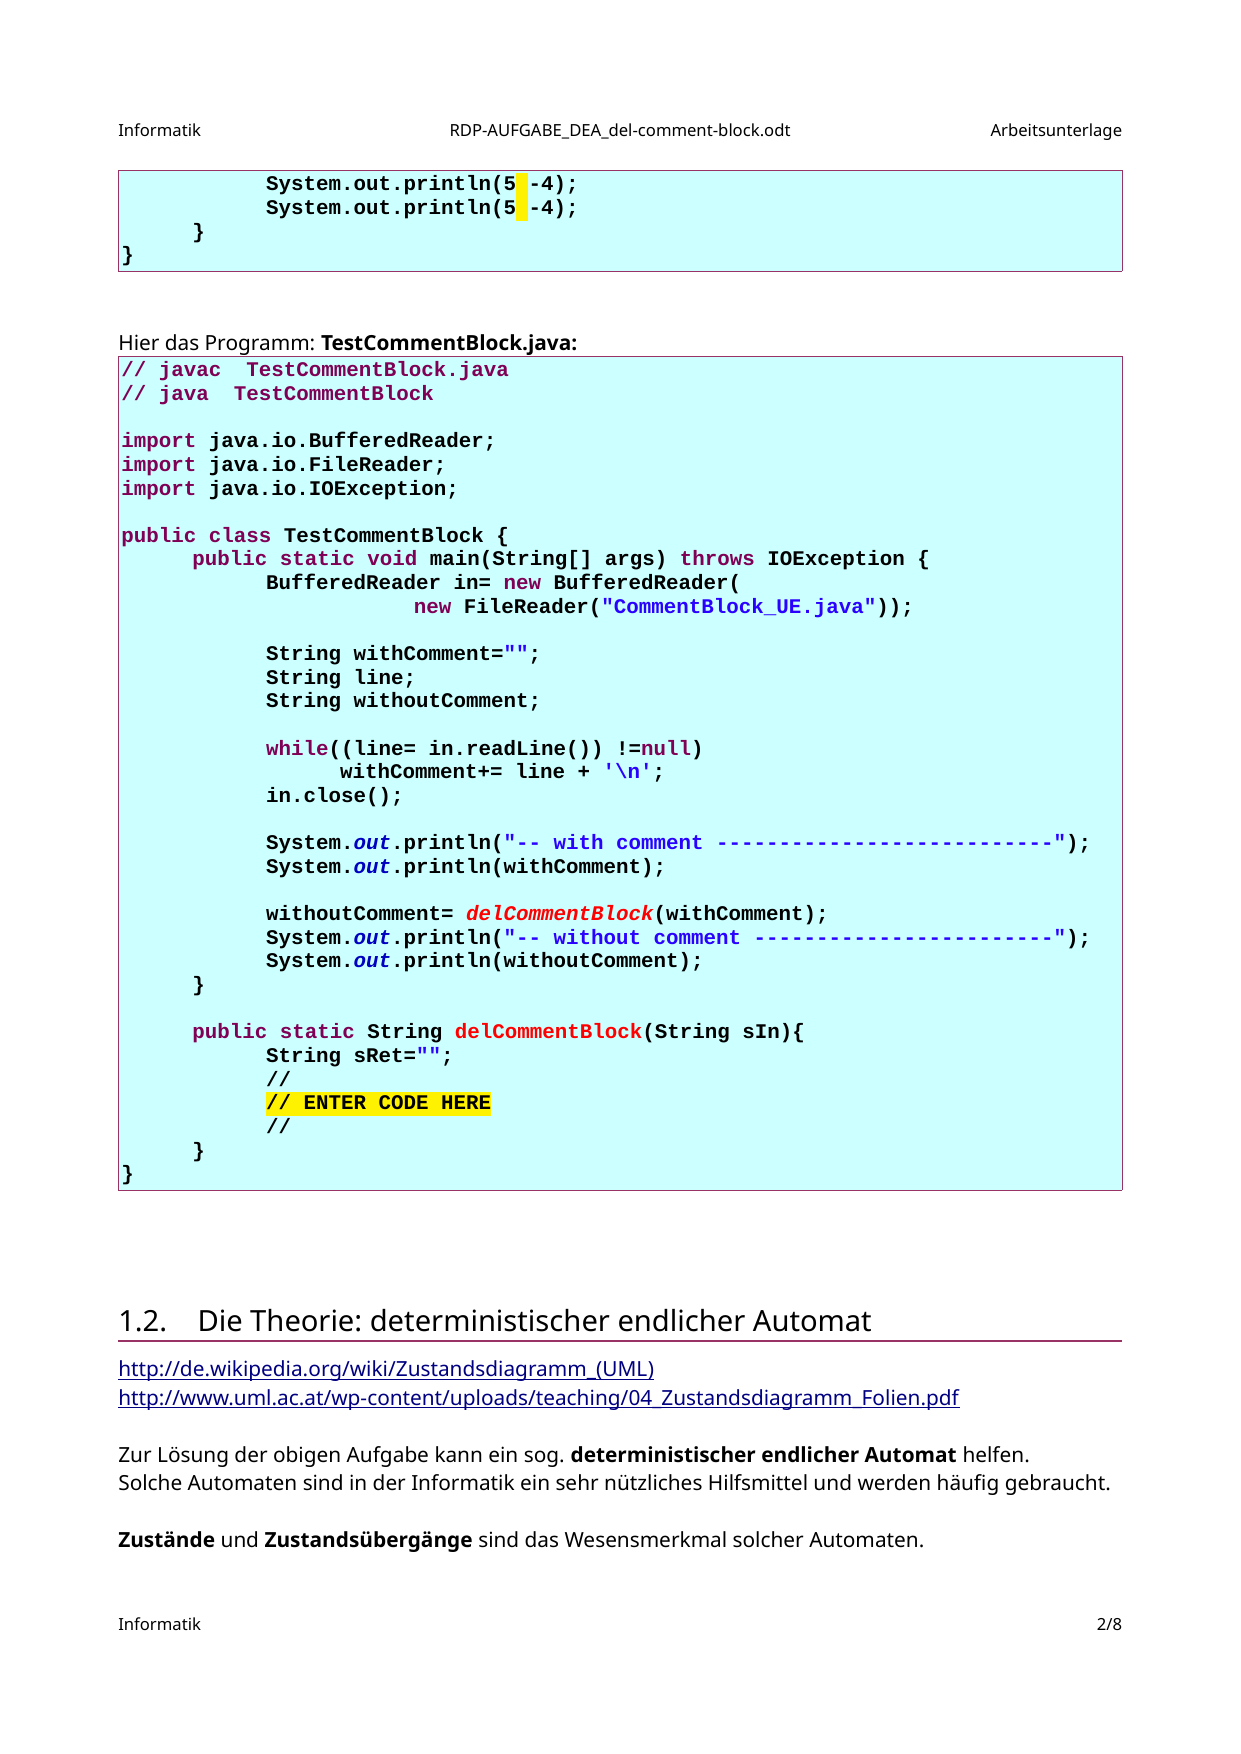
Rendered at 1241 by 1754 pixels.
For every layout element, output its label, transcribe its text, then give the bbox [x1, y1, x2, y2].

text import java.io.IOException; [119, 474, 1122, 498]
text public static void main(String[] args) throws IOException { [119, 545, 1122, 569]
text String withComment=""; [119, 640, 1122, 664]
text http://de.wikipedia.org/wiki/Zustandsdiagramm_(UML) [118, 1354, 1122, 1383]
text } [119, 218, 1122, 241]
text public class TestCommentBlock { [119, 522, 1122, 545]
text new FileReader("CommentBlock_UE.java")); [119, 593, 1122, 640]
text // [119, 1066, 1122, 1089]
subtitle Die Theorie: deterministischer endlicher Automat [118, 1300, 1122, 1340]
text BufferedReader in= new BufferedReader( [119, 569, 1122, 593]
text // ENTER CODE HERE // [119, 1089, 1122, 1137]
text withoutComment= delCommentBlock(withComment); [119, 900, 1122, 924]
text } [119, 971, 1122, 995]
text import java.io.BufferedReader; [119, 427, 1122, 451]
text http://www.uml.ac.at/wp-content/uploads/teaching/04_Zustandsdiagramm_Folien.pdf [118, 1383, 1122, 1411]
text Zur Lösung der obigen Aufgabe kann ein sog. deterministischer endlicher Automat helfen. [118, 1440, 1122, 1468]
text } [119, 241, 1122, 271]
text Zustände und Zustandsübergänge sind das Wesensmerkmal solcher Automaten. [118, 1525, 1122, 1553]
text String sRet=""; [119, 1042, 1122, 1066]
text System.out.println(withoutComment); [119, 947, 1122, 971]
text in.close(); [119, 782, 1122, 806]
text System.out.println("-- with comment ---------------------------"); [119, 829, 1122, 853]
text System.out.println(5 -4); [119, 194, 1122, 218]
text // javac TestCommentBlock.java [119, 357, 1122, 380]
text withComment+= line + '\n'; [119, 758, 1122, 782]
text import java.io.FileReader; [119, 451, 1122, 474]
text public static String delCommentBlock(String sIn){ [119, 995, 1122, 1042]
text while((line= in.readLine()) !=null) [119, 734, 1122, 758]
text String withoutComment; [119, 687, 1122, 711]
text } [119, 1160, 1122, 1190]
text System.out.println(withComment); [119, 853, 1122, 876]
text } [119, 1137, 1122, 1160]
text Solche Automaten sind in der Informatik ein sehr nützliches Hilfsmittel und werden häufig gebraucht. [118, 1468, 1122, 1497]
text System.out.println("-- without comment ------------------------"); [119, 924, 1122, 947]
text // java TestCommentBlock [119, 380, 1122, 427]
text Hier das Programm: TestCommentBlock.java: [118, 328, 1122, 356]
text String line; [119, 664, 1122, 687]
text System.out.println(5 -4); [119, 171, 1122, 194]
